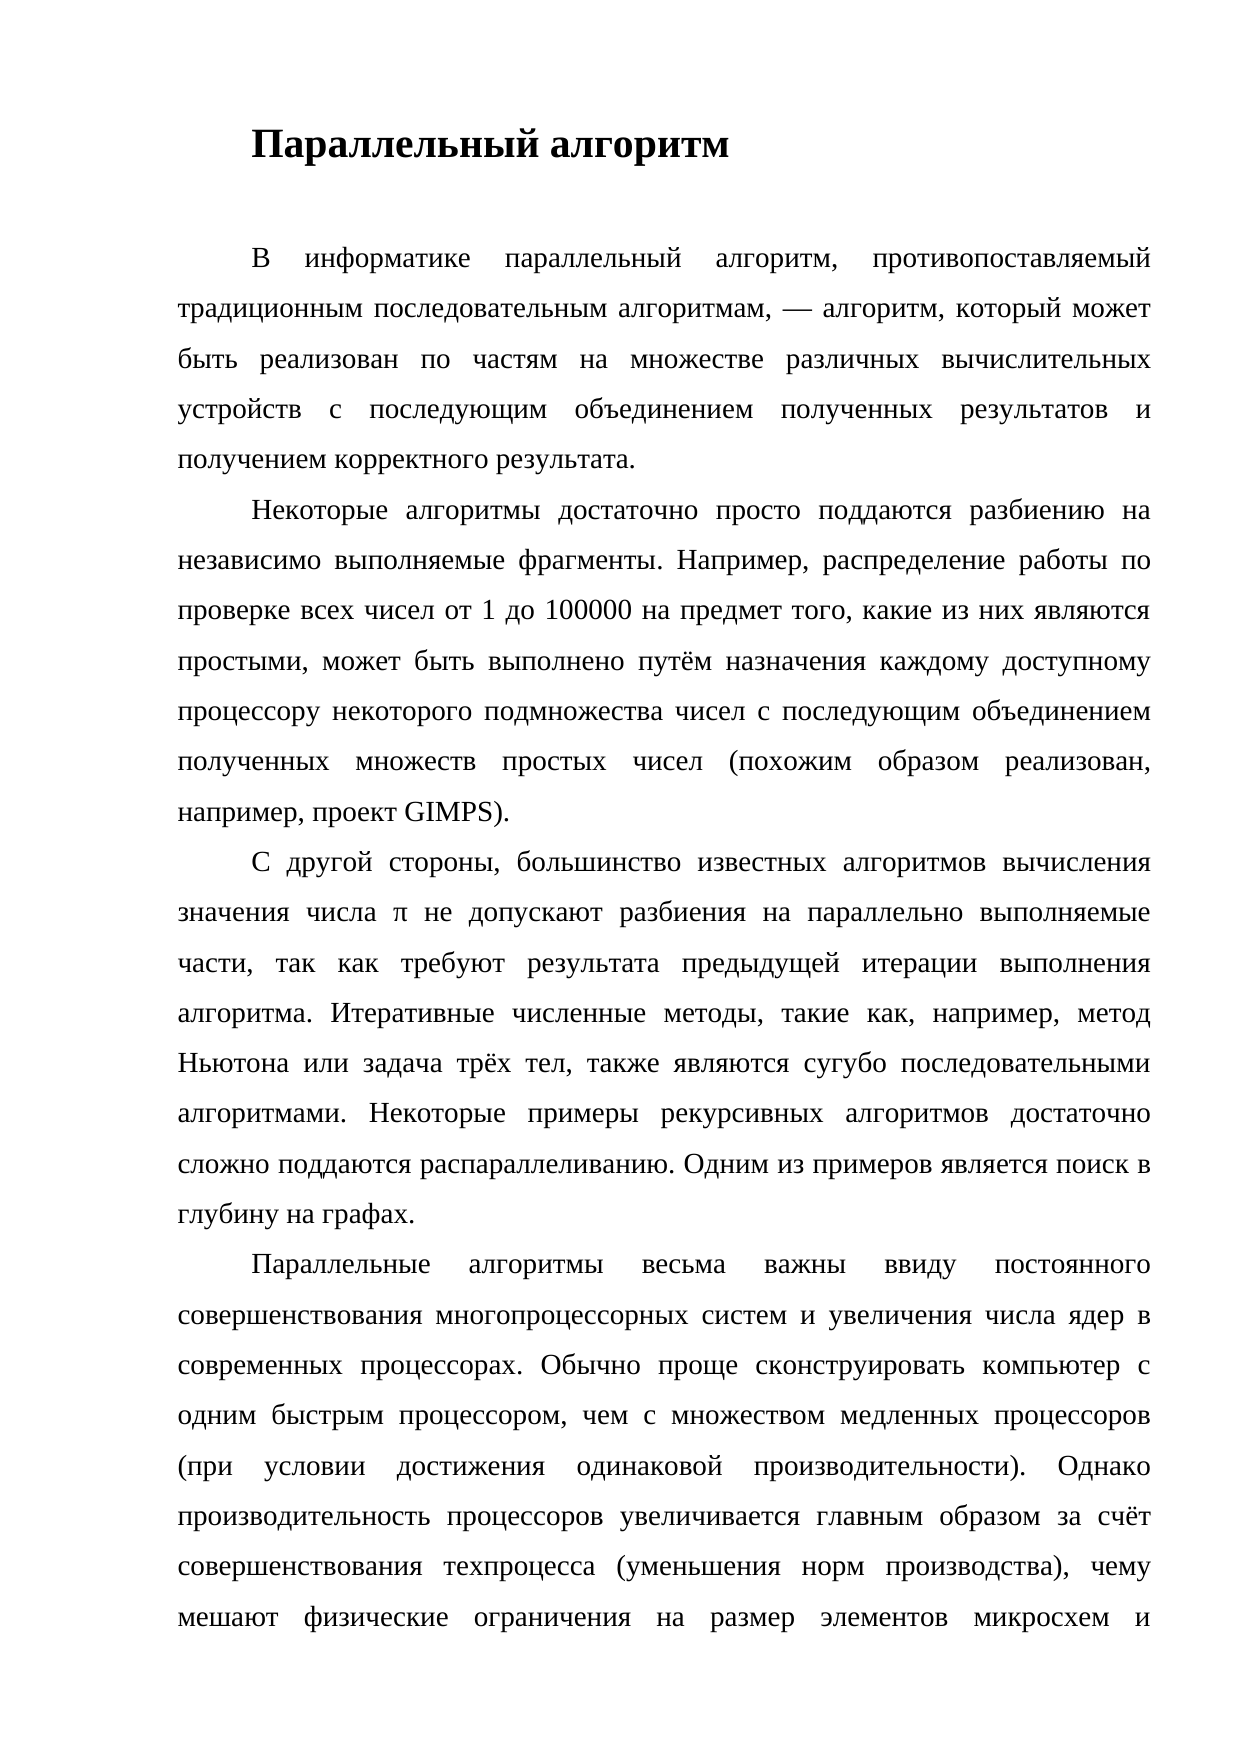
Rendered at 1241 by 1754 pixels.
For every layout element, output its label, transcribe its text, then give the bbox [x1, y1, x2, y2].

text В информатике параллельный алгоритм, противопоставляемый традиционным последовательным алгоритмам, — алгоритм, который может быть реализован по частям на множестве различных вычислительных устройств с последующим объединением полученных результатов и получением корректного результата. [177, 240, 1152, 475]
subtitle Параллельный алгоритм [177, 118, 1152, 166]
text С другой стороны, большинство известных алгоритмов вычисления значения числа π не допускают разбиения на параллельно выполняемые части, так как требуют результата предыдущей итерации выполнения алгоритма. Итеративные численные методы, такие как, например, метод Ньютона или задача трёх тел, также являются сугубо последовательными алгоритмами. Некоторые примеры рекурсивных алгоритмов достаточно сложно поддаются распараллеливанию. Одним из примеров является поиск в глубину на графах. [177, 844, 1152, 1230]
text Некоторые алгоритмы достаточно просто поддаются разбиению на независимо выполняемые фрагменты. Например, распределение работы по проверке всех чисел от 1 до 100000 на предмет того, какие из них являются простыми, может быть выполнено путём назначения каждому доступному процессору некоторого подмножества чисел с последующим объединением полученных множеств простых чисел (похожим образом реализован, например, проект GIMPS). [177, 492, 1152, 827]
text Параллельные алгоритмы весьма важны ввиду постоянного совершенствования многопроцессорных систем и увеличения числа ядер в современных процессорах. Обычно проще сконструировать компьютер с одним быстрым процессором, чем с множеством медленных процессоров (при условии достижения одинаковой производительности). Однако производительность процессоров увеличивается главным образом за счёт совершенствования техпроцесса (уменьшения норм производства), чему мешают физические ограничения на размер элементов микросхем и [177, 1247, 1152, 1632]
